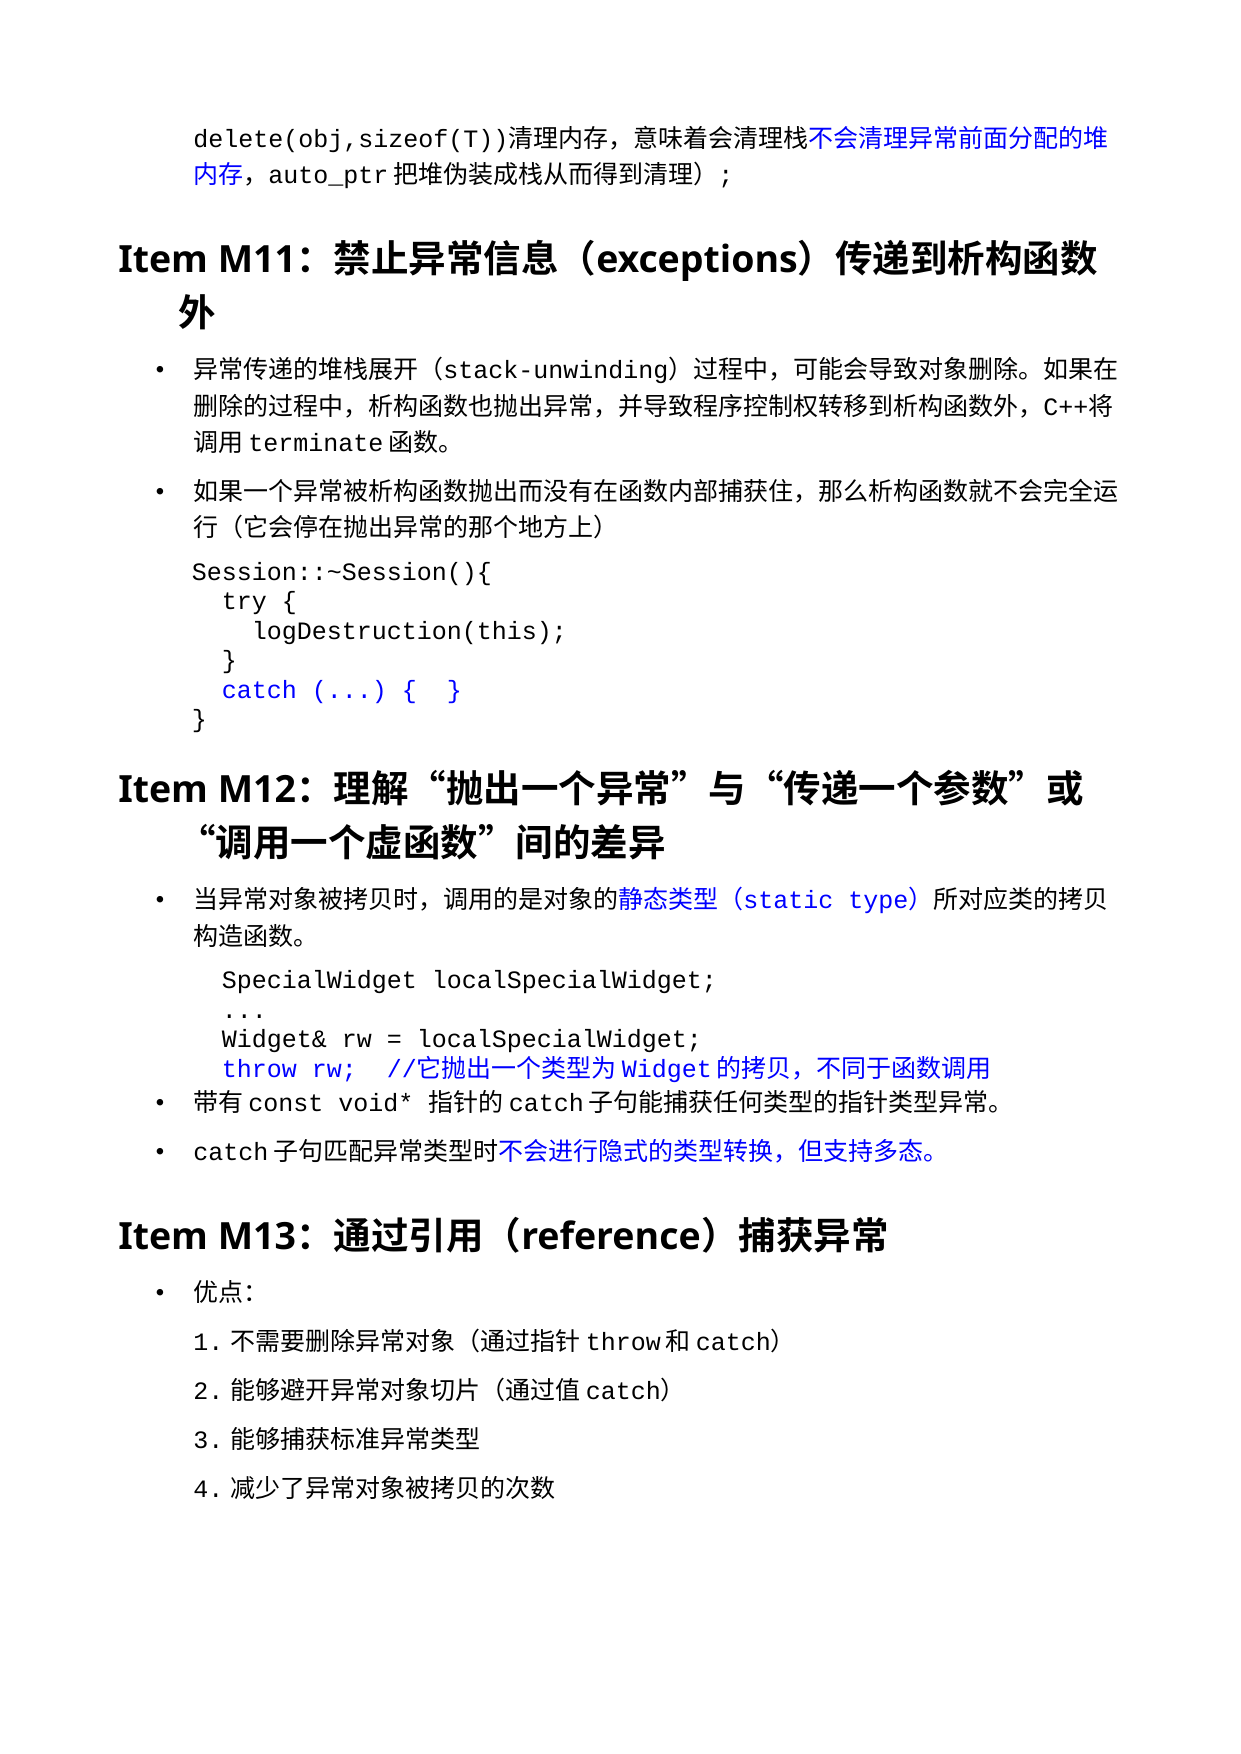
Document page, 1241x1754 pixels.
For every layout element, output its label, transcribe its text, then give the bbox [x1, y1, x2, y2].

list catch子句匹配异常类型时不会进行隐式的类型转换，但支持多态。 [156, 1132, 1122, 1168]
text Widget& rw = localSpecialWidget; [192, 1024, 1122, 1053]
text } [192, 704, 1122, 733]
text catch (...) { } [192, 674, 1122, 704]
list 当异常对象被拷贝时，调用的是对象的静态类型（static type）所对应类的拷贝构造函数。 [156, 880, 1122, 952]
subtitle Item M12：理解“抛出一个异常”与“传递一个参数”或“调用一个虚函数”间的差异 [118, 758, 1122, 867]
text SpecialWidget localSpecialWidget; [192, 965, 1122, 994]
list 不需要删除异常对象（通过指针throw和catch） [193, 1322, 1122, 1358]
list 减少了异常对象被拷贝的次数 [193, 1468, 1122, 1505]
list 异常传递的堆栈展开（stack-unwinding）过程中，可能会导致对象删除。如果在删除的过程中，析构函数也抛出异常，并导致程序控制权转移到析构函数外，C++将调用terminate函数。 [156, 350, 1122, 459]
subtitle Item M13：通过引用（reference）捕获异常 [118, 1206, 1122, 1260]
list 能够捕获标准异常类型 [193, 1419, 1122, 1456]
list delete(obj,sizeof(T))清理内存，意味着会清理栈不会清理异常前面分配的堆内存，auto_ptr把堆伪装成栈从而得到清理）; [156, 118, 1122, 191]
text } [192, 645, 1122, 674]
list 能够避开异常对象切片（通过值catch） [193, 1371, 1122, 1407]
text throw rw; //它抛出一个类型为Widget的拷贝，不同于函数调用 [192, 1053, 1122, 1083]
text Session::~Session(){ [192, 557, 1122, 586]
list 如果一个异常被析构函数抛出而没有在函数内部捕获住，那么析构函数就不会完全运行（它会停在抛出异常的那个地方上） [156, 472, 1122, 544]
text try { [192, 586, 1122, 616]
subtitle Item M11：禁止异常信息（exceptions）传递到析构函数外 [118, 228, 1122, 337]
text ... [192, 994, 1122, 1024]
text logDestruction(this); [192, 616, 1122, 645]
list 优点： [156, 1273, 1122, 1309]
list 带有const void* 指针的 catch子句能捕获任何类型的指针类型异常。 [156, 1083, 1122, 1119]
